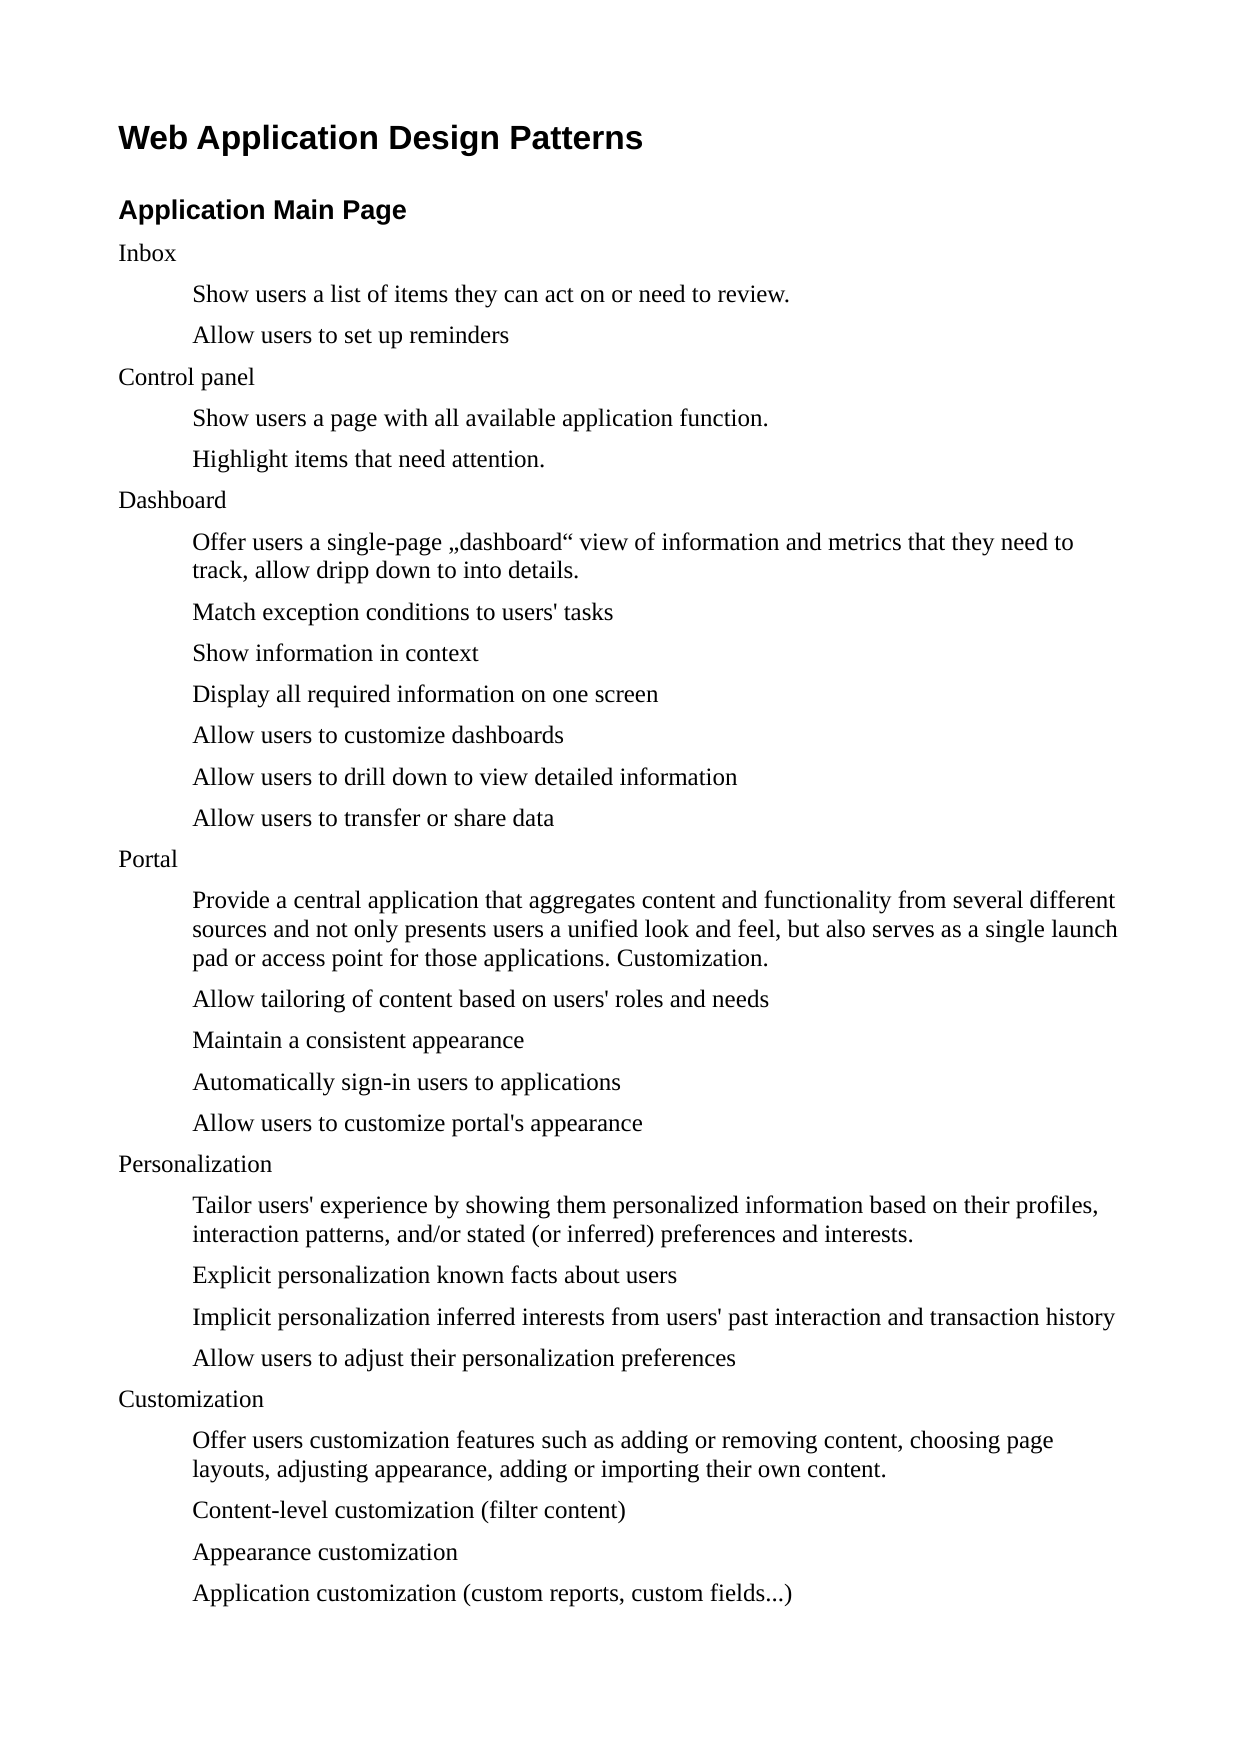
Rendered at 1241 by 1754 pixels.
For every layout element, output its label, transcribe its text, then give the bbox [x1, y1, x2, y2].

list Allow tailoring of content based on users' roles and needs [192, 984, 1122, 1013]
text Show users a page with all available application function. [192, 403, 1122, 432]
text Inbox [118, 238, 1122, 267]
list Explicit personalization known facts about users [192, 1261, 1122, 1289]
text Control panel [118, 362, 1122, 391]
list Application customization (custom reports, custom fields...) [192, 1578, 1122, 1607]
list Allow users to customize dashboards [192, 721, 1122, 749]
text Show users a list of items they can act on or need to review. [192, 279, 1122, 308]
subtitle Application Main Page [118, 194, 1122, 226]
list Provide a central application that aggregates content and functionality from several different sources and not only presents users a unified look and feel, but also serves as a single launch pad or access point for those applications. Customization. [192, 886, 1122, 972]
list Automatically sign-in users to applications [192, 1067, 1122, 1096]
list Offer users customization features such as adding or removing content, choosing page layouts, adjusting appearance, adding or importing their own content. [192, 1426, 1122, 1483]
list Appearance customization [192, 1537, 1122, 1566]
list Allow users to customize portal's appearance [192, 1108, 1122, 1137]
subtitle Web Application Design Patterns [118, 118, 1122, 157]
list Highlight items that need attention. [192, 444, 1122, 473]
list Allow users to adjust their personalization preferences [192, 1343, 1122, 1372]
list Dashboard [118, 486, 1122, 514]
list Customization [118, 1384, 1122, 1413]
list Allow users to set up reminders [192, 321, 1122, 349]
list Allow users to transfer or share data [192, 803, 1122, 832]
list Maintain a consistent appearance [192, 1026, 1122, 1054]
list Tailor users' experience by showing them personalized information based on their profiles, interaction patterns, and/or stated (or inferred) preferences and interests. [192, 1191, 1122, 1248]
list Offer users a single-page „dashboard“ view of information and metrics that they need to track, allow dripp down to into details. [192, 527, 1122, 584]
list Match exception conditions to users' tasks [192, 597, 1122, 626]
list Implicit personalization inferred interests from users' past interaction and transaction history [192, 1302, 1122, 1331]
list Portal [118, 844, 1122, 873]
list Display all required information on one screen [192, 679, 1122, 708]
list Allow users to drill down to view detailed information [192, 762, 1122, 791]
list Show information in context [192, 638, 1122, 667]
list Content-level customization (filter content) [192, 1496, 1122, 1524]
list Personalization [118, 1149, 1122, 1178]
